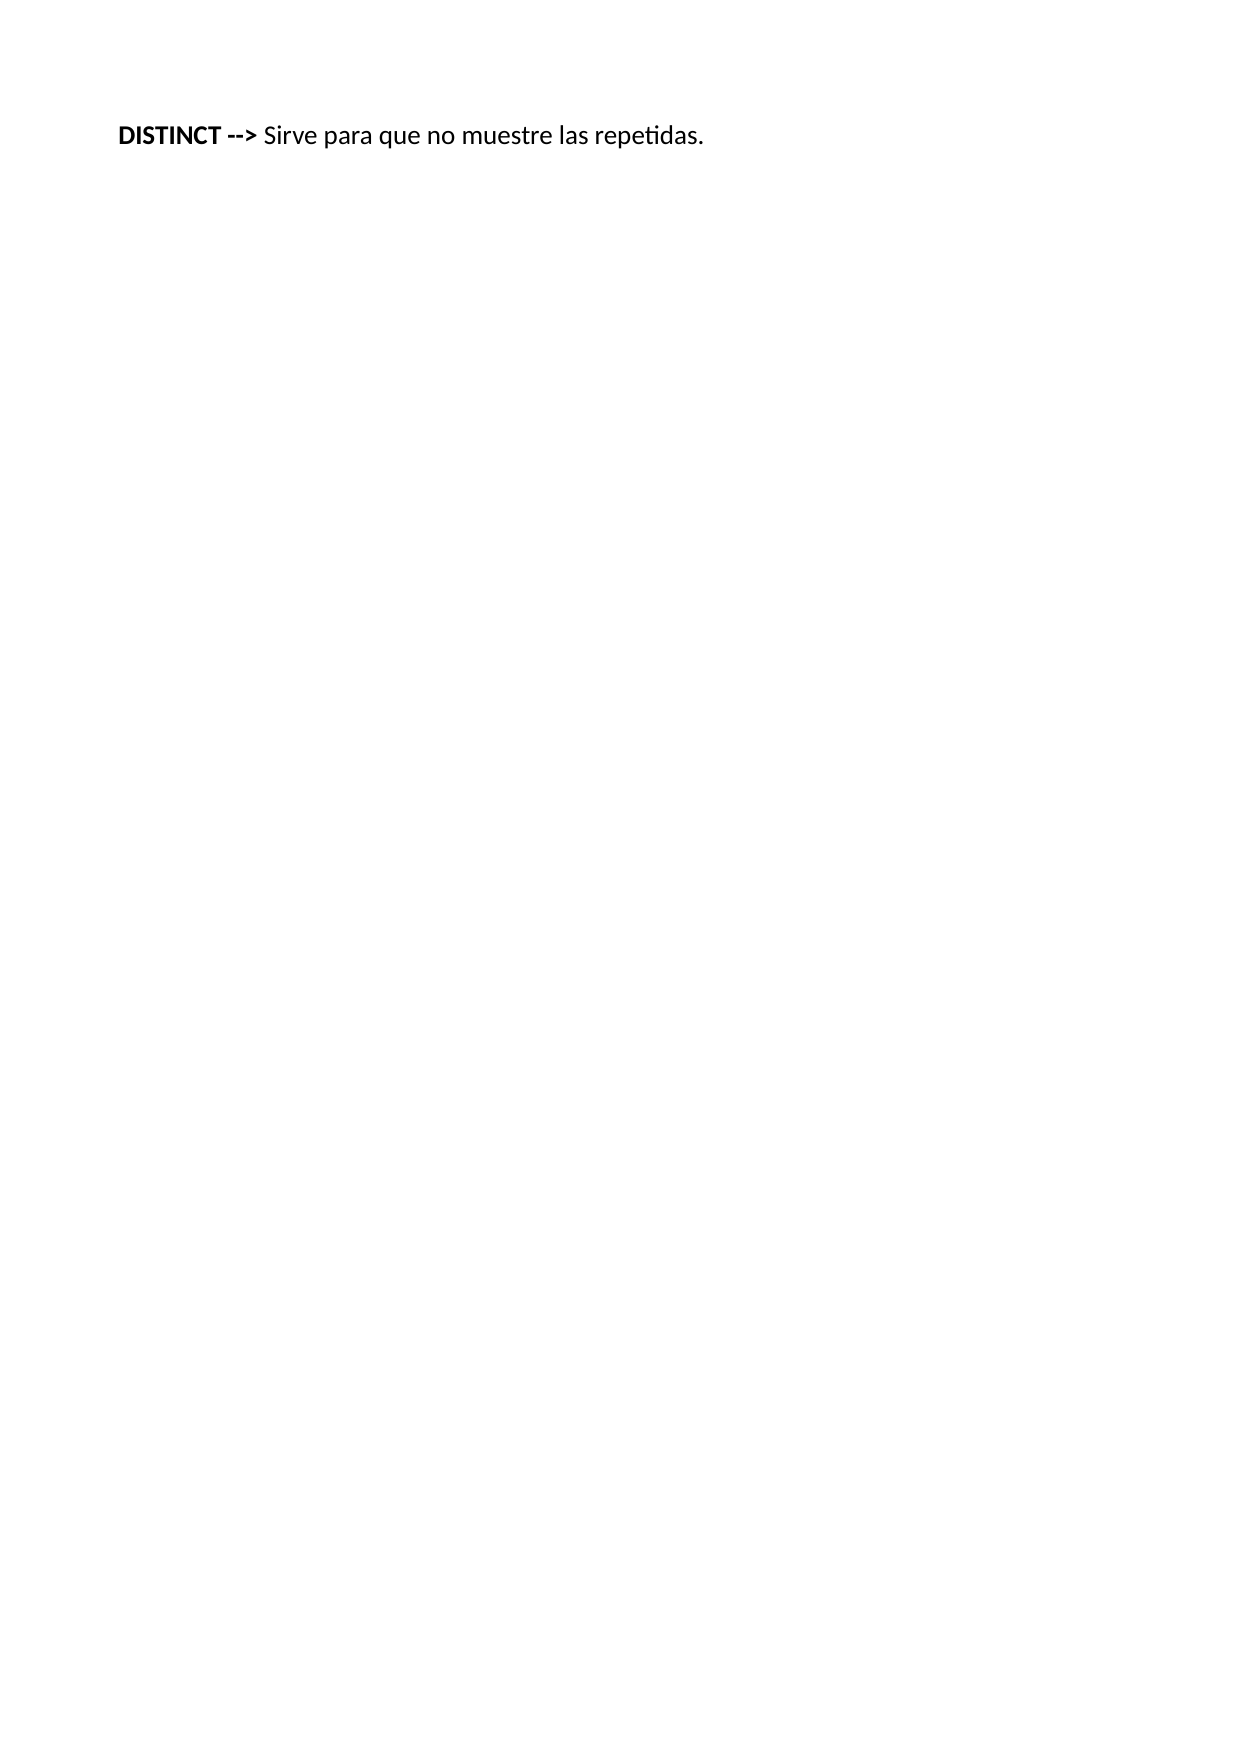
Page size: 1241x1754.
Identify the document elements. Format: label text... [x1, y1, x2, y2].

text DISTINCT --> Sirve para que no muestre las repetidas. [118, 118, 1122, 151]
